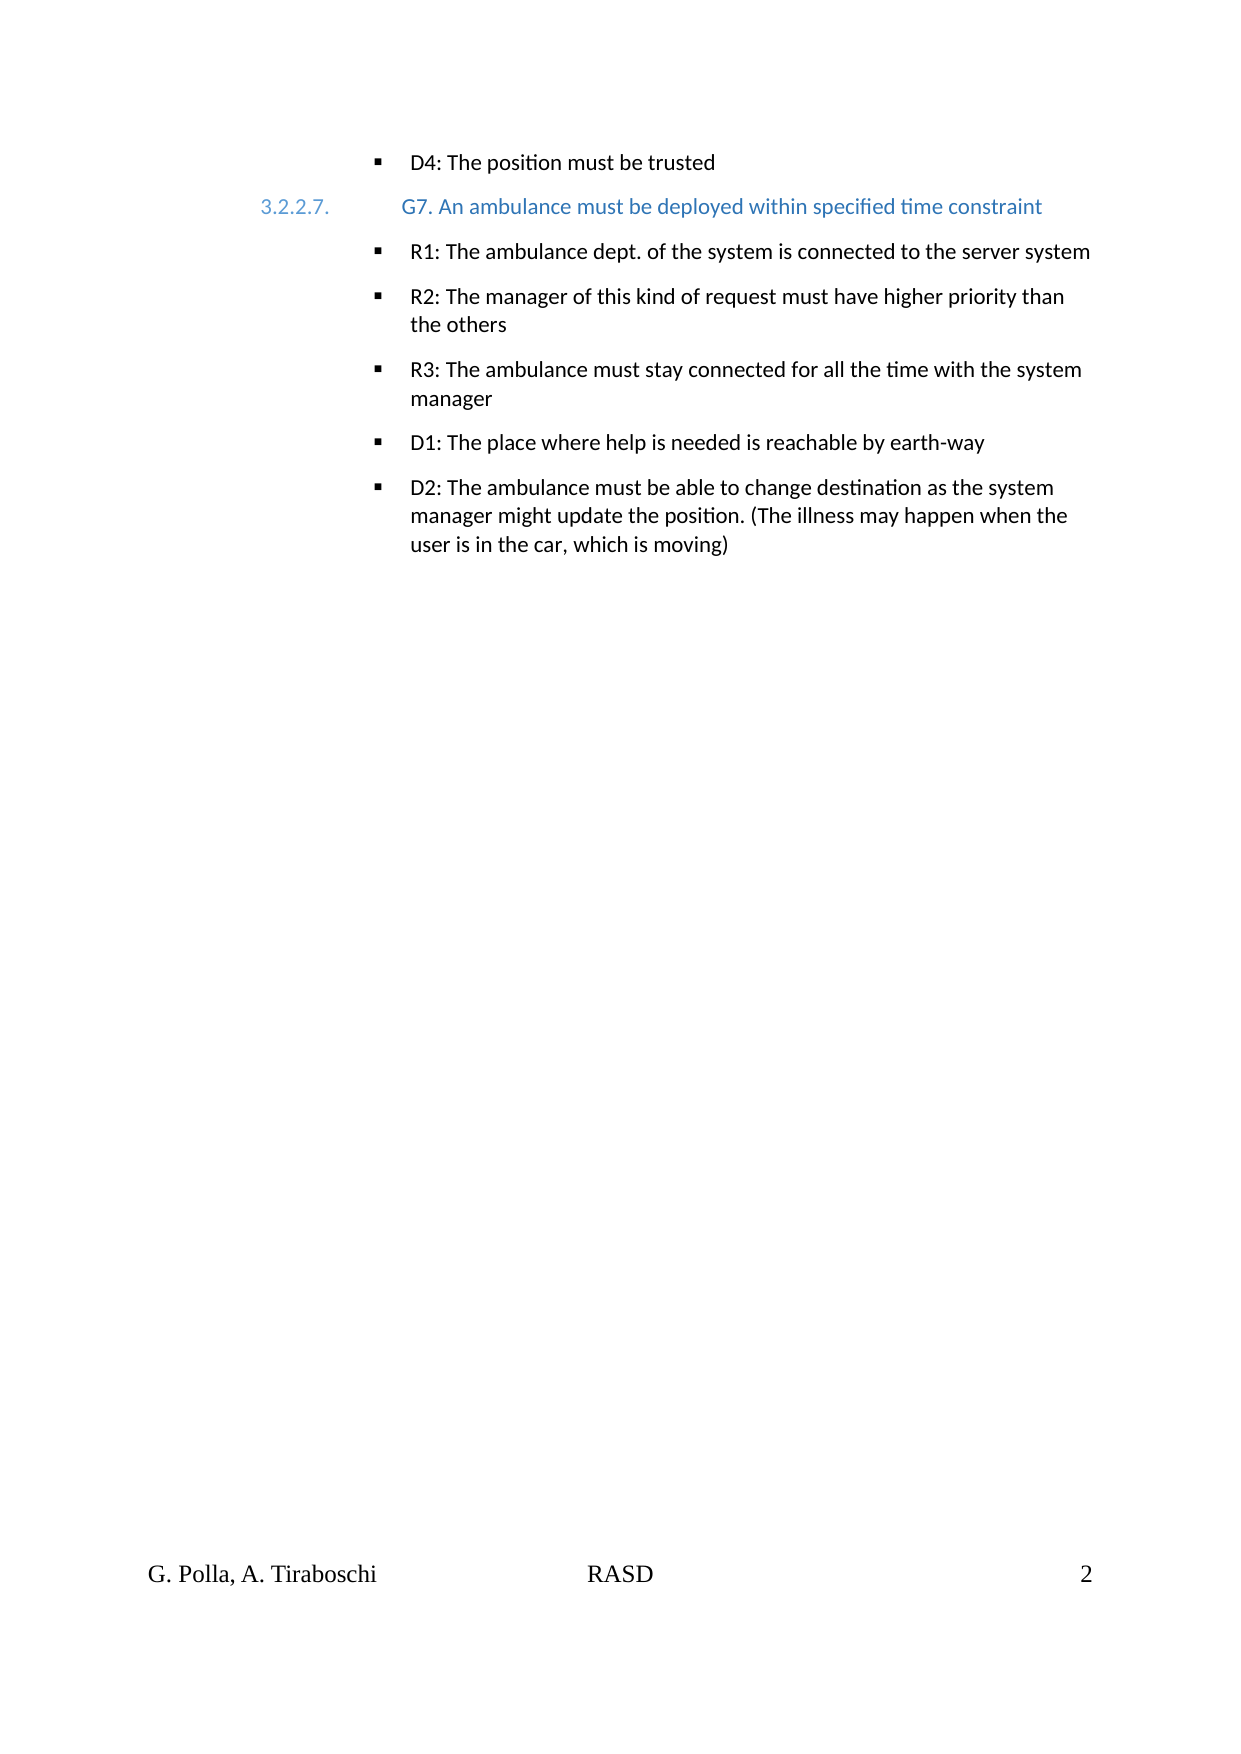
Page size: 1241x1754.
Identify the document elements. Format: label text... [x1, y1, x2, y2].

list R3: The ambulance must stay connected for all the time with the system manager [373, 355, 1093, 412]
list D1: The place where help is needed is reachable by earth-way [373, 428, 1093, 457]
list D4: The position must be trusted [373, 148, 1093, 176]
list R2: The manager of this kind of request must have higher priority than the others [373, 282, 1093, 338]
list G7. An ambulance must be deployed within specified time constraint [260, 192, 1093, 221]
list D2: The ambulance must be able to change destination as the system manager might update the position. (The illness may happen when the user is in the car, which is moving) [373, 473, 1093, 558]
list R1: The ambulance dept. of the system is connected to the server system [373, 237, 1093, 265]
